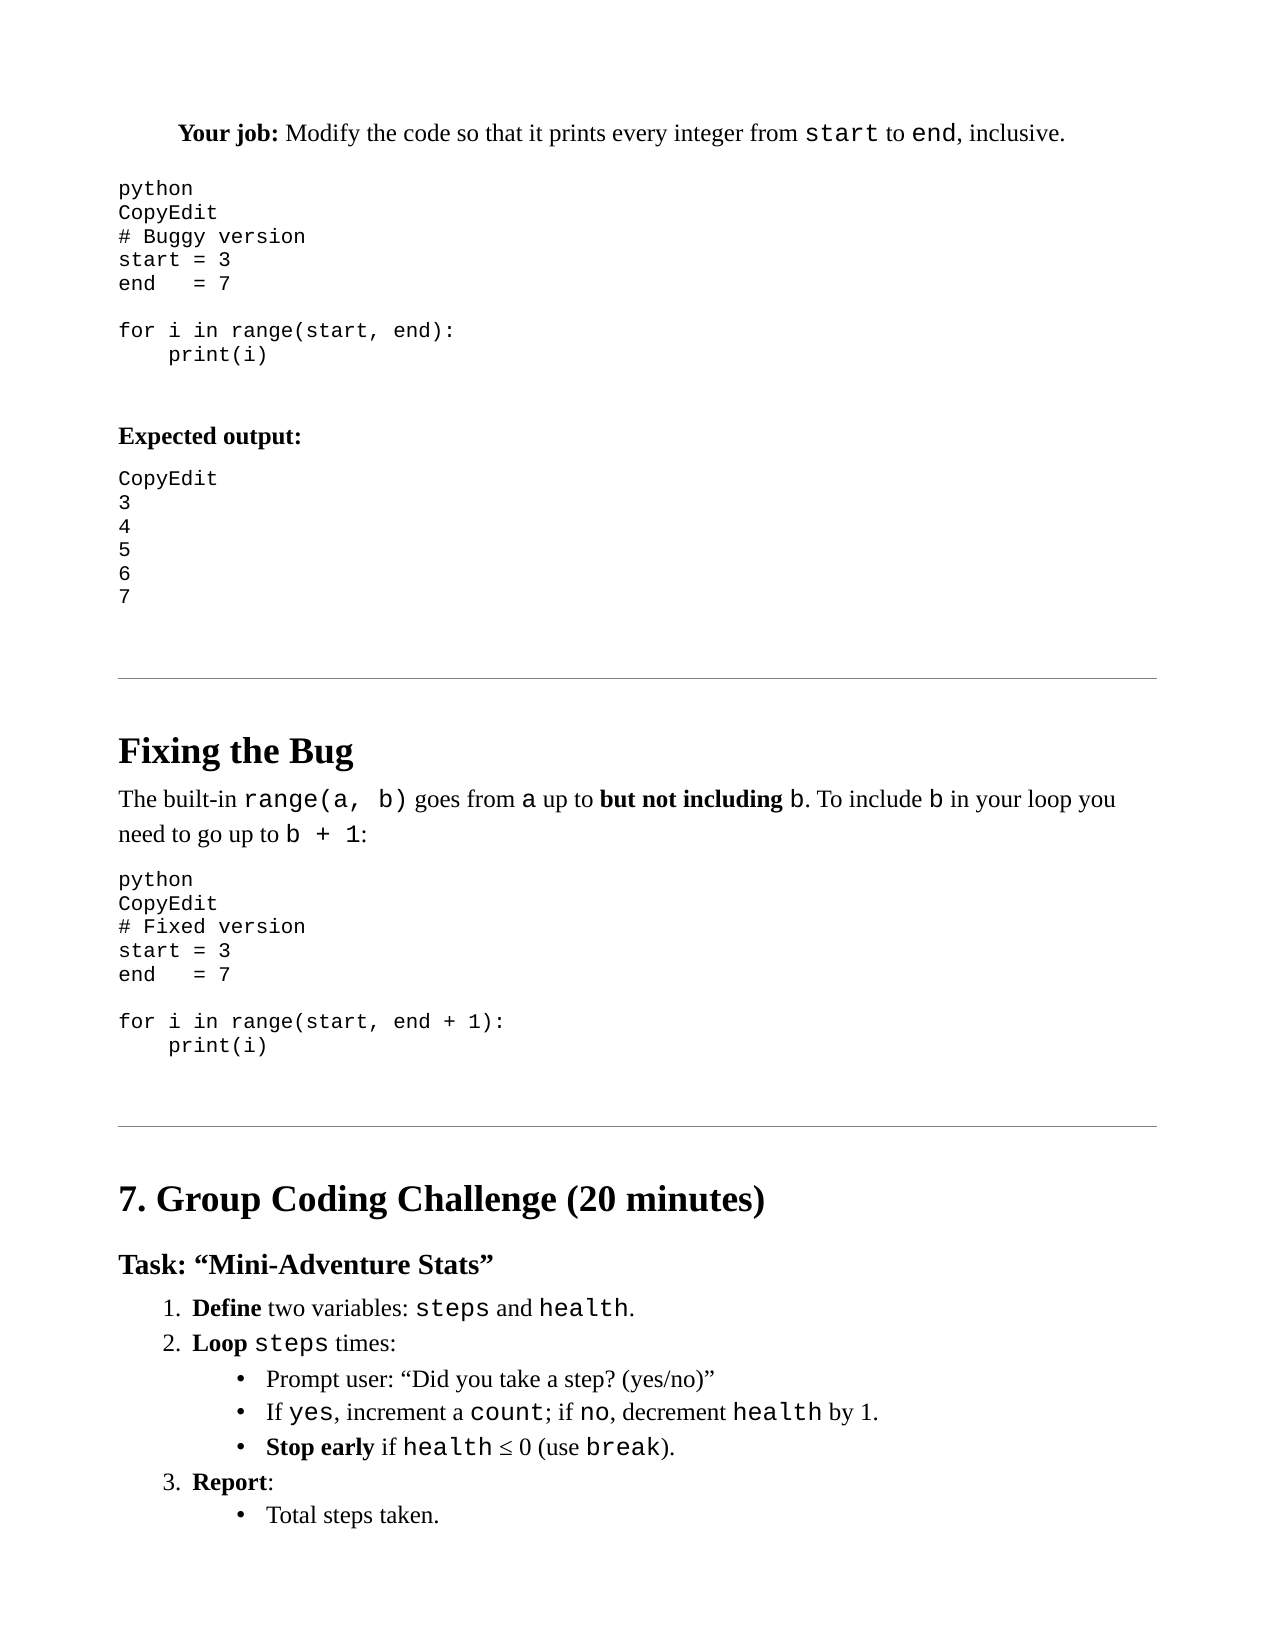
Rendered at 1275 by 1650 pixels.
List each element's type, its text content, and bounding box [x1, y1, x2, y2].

text for i in range(start, end): [118, 320, 1157, 344]
subtitle Fixing the Bug [118, 728, 1157, 772]
text for i in range(start, end + 1): [118, 1011, 1157, 1035]
text CopyEdit [118, 202, 1157, 226]
text 5 [118, 539, 1157, 563]
text print(i) [118, 1035, 1157, 1058]
text 4 [118, 516, 1157, 539]
list Total steps taken. [236, 1501, 1157, 1529]
subtitle Task: “Mini-Adventure Stats” [118, 1247, 1157, 1280]
text Expected output: [118, 421, 1157, 449]
list Stop early if health ≤ 0 (use break). [236, 1432, 1157, 1463]
text python [118, 178, 1157, 202]
text CopyEdit [118, 893, 1157, 916]
text CopyEdit [118, 468, 1157, 492]
list If yes, increment a count; if no, decrement health by 1. [236, 1397, 1157, 1427]
text start = 3 [118, 940, 1157, 964]
text end = 7 [118, 273, 1157, 297]
list Loop steps times: [162, 1328, 1157, 1359]
text python [118, 869, 1157, 893]
list Report: [162, 1467, 1157, 1496]
text print(i) [118, 344, 1157, 368]
text # Fixed version [118, 916, 1157, 940]
text end = 7 [118, 964, 1157, 987]
text Your job: Modify the code so that it prints every integer from start to end, inclusive. [177, 118, 1098, 149]
text The built‑in range(a, b) goes from a up to but not including b. To include b in your loop you need to go up to b + 1: [118, 784, 1157, 850]
subtitle 7. Group Coding Challenge (20 minutes) [118, 1177, 1157, 1220]
text 7 [118, 587, 1157, 610]
text start = 3 [118, 249, 1157, 273]
text 6 [118, 563, 1157, 587]
list Define two variables: steps and health. [162, 1293, 1157, 1324]
text # Buggy version [118, 226, 1157, 249]
list Prompt user: “Did you take a step? (yes/no)” [236, 1364, 1157, 1392]
text 3 [118, 492, 1157, 516]
